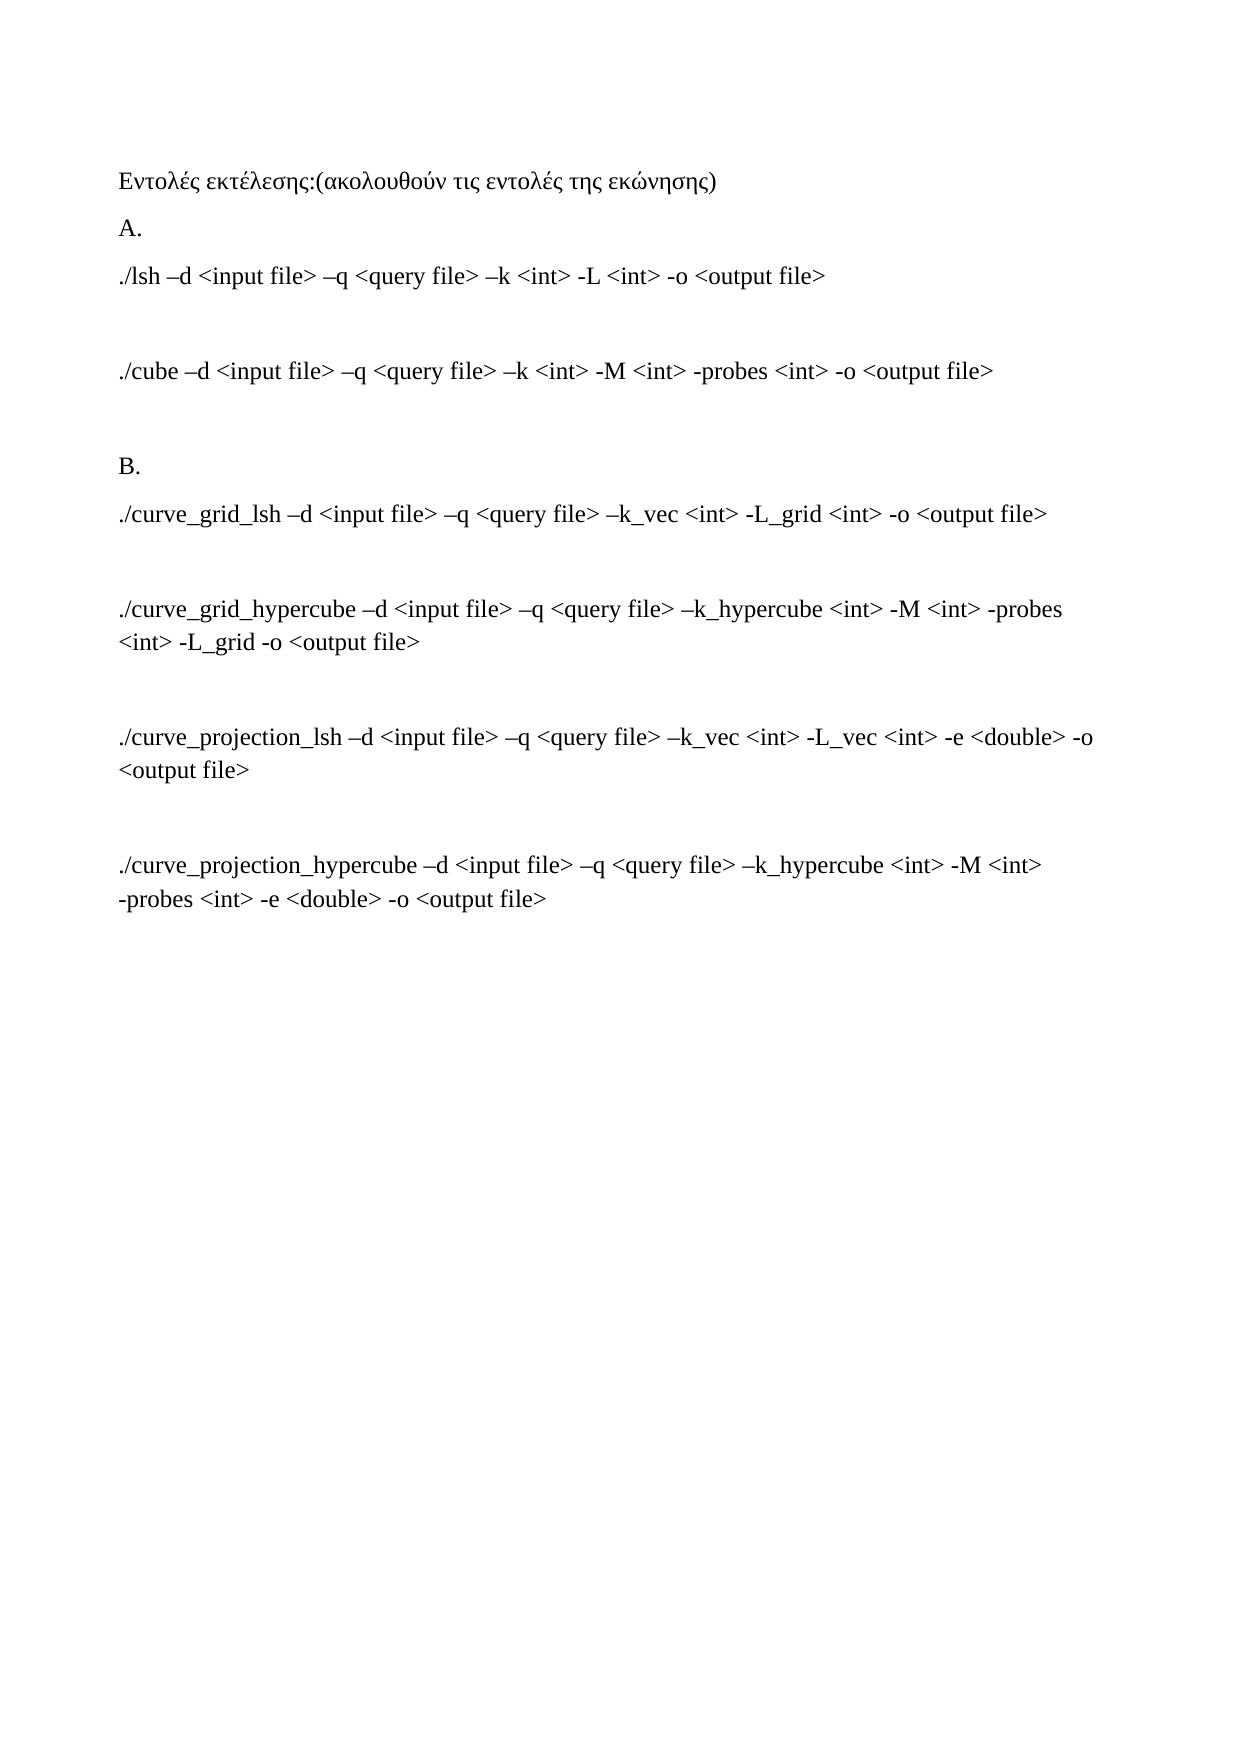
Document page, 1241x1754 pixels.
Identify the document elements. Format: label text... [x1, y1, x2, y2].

text Εντολές εκτέλεσης:(ακολουθούν τις εντολές της εκώνησης) [118, 166, 1122, 194]
text ./curve_projection_lsh –d <input file> –q <query file> –k_vec <int> -L_vec <int> -e <double> -ο <output file> [118, 722, 1122, 784]
text ./curve_grid_lsh –d <input file> –q <query file> –k_vec <int> -L_grid <int> -ο <output file> [118, 499, 1122, 528]
text ./curve_projection_hypercube –d <input file> –q <query file> –k_hypercube <int> -M <int> -probes <int> -e <double> -ο <output file> [118, 851, 1122, 912]
text Β. [118, 451, 1122, 480]
text Α. [118, 213, 1122, 242]
text ./cube –d <input file> –q <query file> –k <int> -M <int> -probes <int> -ο <output file> [118, 356, 1122, 385]
text ./lsh –d <input file> –q <query file> –k <int> -L <int> -ο <output file> [118, 261, 1122, 290]
text ./curve_grid_hypercube –d <input file> –q <query file> –k_hypercube <int> -M <int> -probes <int> -L_grid -ο <output file> [118, 594, 1122, 656]
